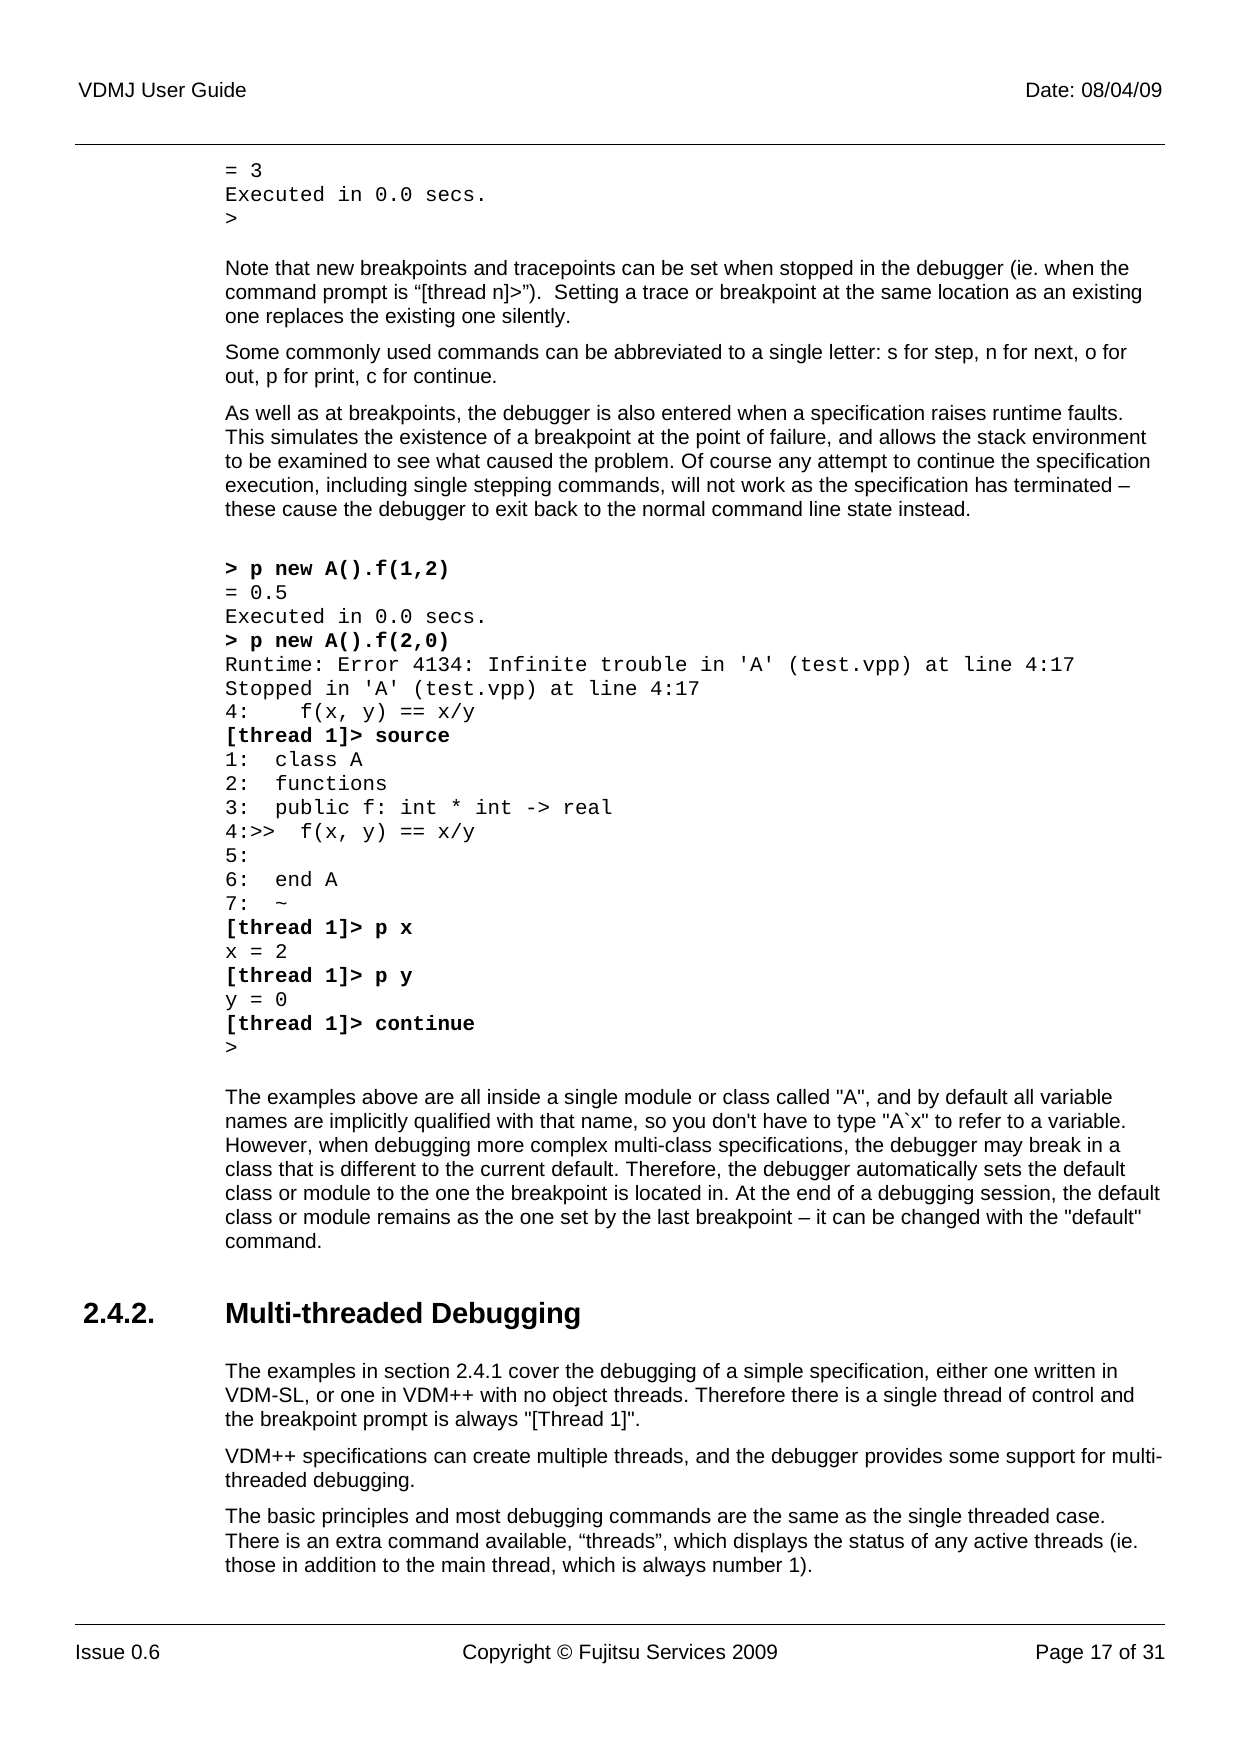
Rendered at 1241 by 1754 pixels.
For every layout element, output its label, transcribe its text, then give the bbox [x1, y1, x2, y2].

text Executed in 0.0 secs. [225, 606, 1165, 629]
text 2: functions [225, 773, 1165, 797]
text = 0.5 [225, 582, 1165, 606]
text > p new A().f(1,2) [225, 558, 1165, 582]
text 1: class A [225, 749, 1165, 773]
text Executed in 0.0 secs. [225, 184, 1165, 208]
text Stopped in 'A' (test.vpp) at line 4:17 [225, 677, 1165, 701]
text 4: f(x, y) == x/y [225, 701, 1165, 725]
text 6: end A [225, 869, 1165, 893]
text As well as at breakpoints, the debugger is also entered when a specification raises runtime faults. This simulates the existence of a breakpoint at the point of failure, and allows the stack environment to be examined to see what caused the problem. Of course any attempt to continue the specification execution, including single stepping commands, will not work as the specification has terminated – these cause the debugger to exit back to the normal command line state instead. [225, 401, 1165, 521]
text Note that new breakpoints and tracepoints can be set when stopped in the debugger (ie. when the command prompt is “[thread n]>”). Setting a trace or breakpoint at the same location as an existing one replaces the existing one silently. [225, 256, 1165, 328]
text x = 2 [225, 941, 1165, 965]
text 4:>> f(x, y) == x/y [225, 821, 1165, 845]
text The examples above are all inside a single module or class called "A", and by default all variable names are implicitly qualified with that name, so you don't have to type "A`x" to refer to a variable. However, when debugging more complex multi-class specifications, the debugger may break in a class that is different to the current default. Therefore, the debugger automatically sets the default class or module to the one the breakpoint is located in. At the end of a debugging session, the default class or module remains as the one set by the last breakpoint – it can be changed with the "default" command. [225, 1085, 1165, 1253]
text 7: ~ [225, 893, 1165, 917]
text > [225, 208, 1165, 232]
text VDM++ specifications can create multiple threads, and the debugger provides some support for multi-threaded debugging. [225, 1444, 1165, 1492]
text = 3 [225, 160, 1165, 184]
text 3: public f: int * int -> real [225, 797, 1165, 821]
text [thread 1]> source [225, 725, 1165, 749]
subtitle Multi-threaded Debugging [75, 1296, 1165, 1329]
text [thread 1]> p x [225, 917, 1165, 941]
text [thread 1]> continue [225, 1013, 1165, 1037]
text 5: [225, 845, 1165, 869]
text [thread 1]> p y [225, 965, 1165, 989]
text > [225, 1037, 1165, 1061]
text The basic principles and most debugging commands are the same as the single threaded case. There is an extra command available, “threads”, which displays the status of any active threads (ie. those in addition to the main thread, which is always number 1). [225, 1504, 1165, 1577]
text y = 0 [225, 989, 1165, 1013]
text > p new A().f(2,0) [225, 629, 1165, 653]
text Runtime: Error 4134: Infinite trouble in 'A' (test.vpp) at line 4:17 [225, 653, 1165, 677]
text The examples in section 2.4.1 cover the debugging of a simple specification, either one written in VDM-SL, or one in VDM++ with no object threads. Therefore there is a single thread of control and the breakpoint prompt is always "[Thread 1]". [225, 1359, 1165, 1431]
text Some commonly used commands can be abbreviated to a single letter: s for step, n for next, o for out, p for print, c for continue. [225, 340, 1165, 388]
